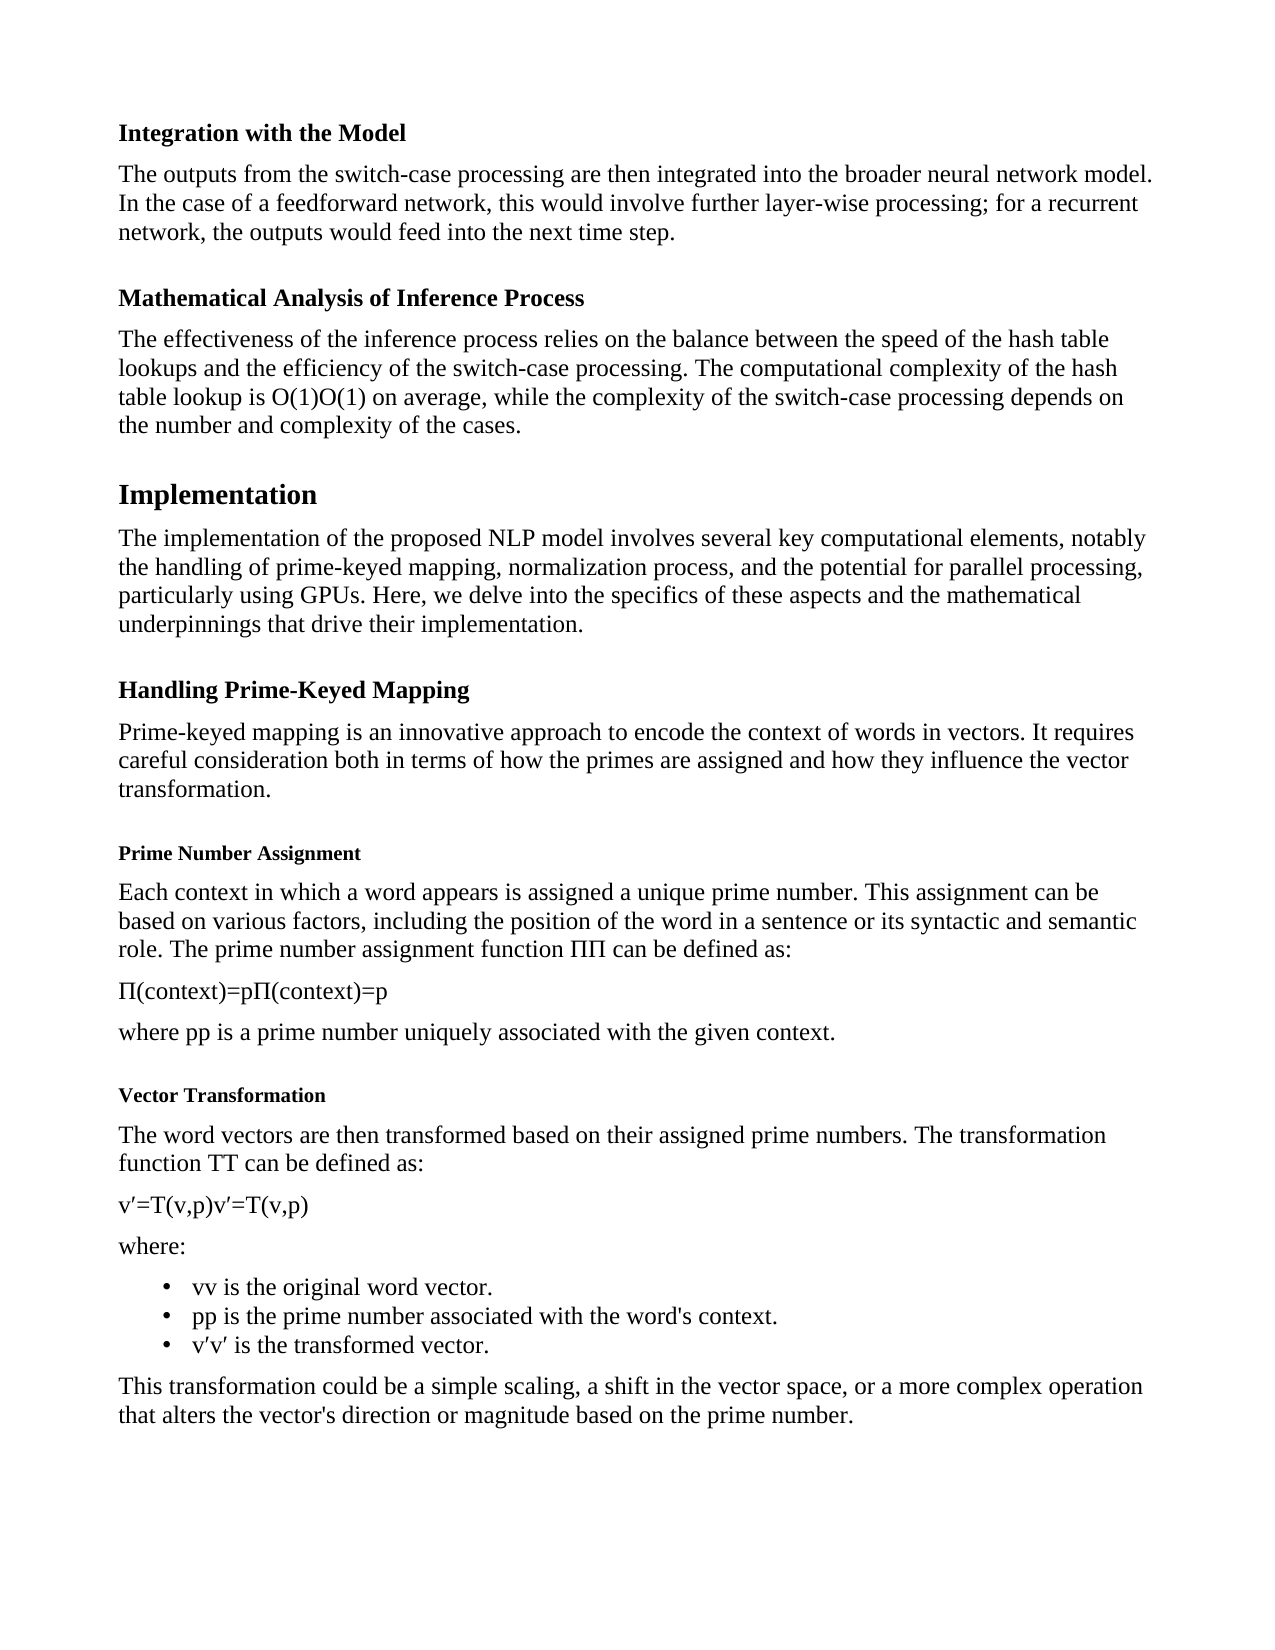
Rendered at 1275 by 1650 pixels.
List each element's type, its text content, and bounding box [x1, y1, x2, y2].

text The implementation of the proposed NLP model involves several key computational elements, notably the handling of prime-keyed mapping, normalization process, and the potential for parallel processing, particularly using GPUs. Here, we delve into the specifics of these aspects and the mathematical underpinnings that drive their implementation. [118, 523, 1157, 638]
text This transformation could be a simple scaling, a shift in the vector space, or a more complex operation that alters the vector's direction or magnitude based on the prime number. [118, 1371, 1157, 1428]
text The word vectors are then transformed based on their assigned prime numbers. The transformation function TT can be defined as: [118, 1120, 1157, 1177]
text Prime-keyed mapping is an innovative approach to encode the context of words in vectors. It requires careful consideration both in terms of how the primes are assigned and how they influence the vector transformation. [118, 717, 1157, 803]
list vv is the original word vector. [162, 1272, 1157, 1301]
subtitle Handling Prime-Keyed Mapping [118, 675, 1157, 704]
list v′v′ is the transformed vector. [162, 1330, 1157, 1358]
text where pp is a prime number uniquely associated with the given context. [118, 1017, 1157, 1046]
text The outputs from the switch-case processing are then integrated into the broader neural network model. In the case of a feedforward network, this would involve further layer-wise processing; for a recurrent network, the outputs would feed into the next time step. [118, 159, 1157, 246]
text Each context in which a word appears is assigned a unique prime number. This assignment can be based on various factors, including the position of the word in a sentence or its syntactic and semantic role. The prime number assignment function ΠΠ can be defined as: [118, 877, 1157, 963]
text where: [118, 1231, 1157, 1260]
subtitle Vector Transformation [118, 1083, 1157, 1107]
text v′=T(v,p)v′=T(v,p) [118, 1190, 1157, 1218]
subtitle Prime Number Assignment [118, 840, 1157, 864]
text Π(context)=pΠ(context)=p [118, 976, 1157, 1004]
subtitle Implementation [118, 477, 1157, 510]
subtitle Mathematical Analysis of Inference Process [118, 283, 1157, 312]
list pp is the prime number associated with the word's context. [162, 1301, 1157, 1330]
text The effectiveness of the inference process relies on the balance between the speed of the hash table lookups and the efficiency of the switch-case processing. The computational complexity of the hash table lookup is O(1)O(1) on average, while the complexity of the switch-case processing depends on the number and complexity of the cases. [118, 324, 1157, 439]
subtitle Integration with the Model [118, 118, 1157, 147]
